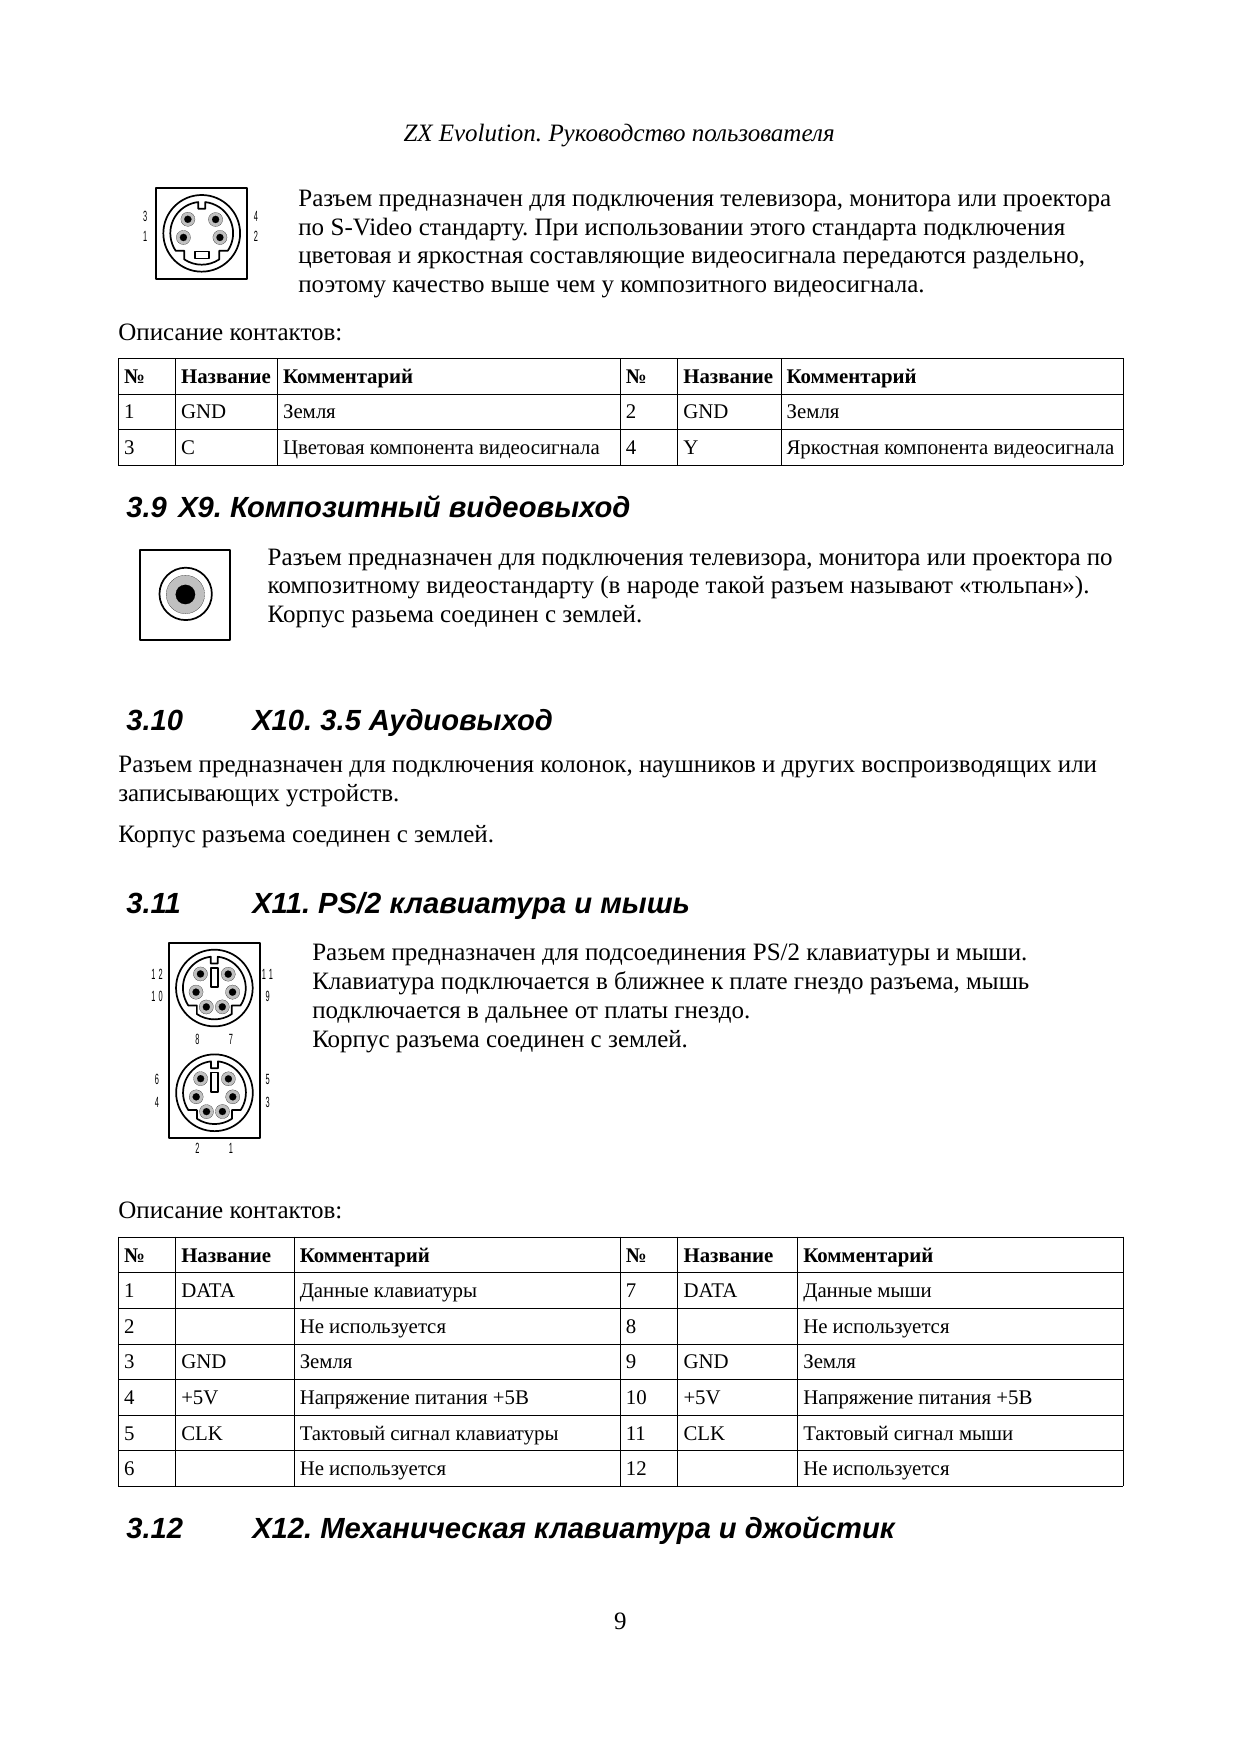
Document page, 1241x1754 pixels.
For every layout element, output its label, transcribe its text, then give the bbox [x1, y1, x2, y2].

table_cell 2 [119, 1309, 175, 1343]
table_cell Тактовый сигнал клавиатуры [295, 1416, 620, 1450]
table_header Разьем предназначен для подсоединения PS/2 клавиатуры и мыши. Клавиатура подключается в ближнее к плате гнездо разъема, мышь подключается в дальнее от платы гнездо. Корпус разъема соединен с землей. [306, 932, 1123, 1195]
table_cell DATA [678, 1273, 797, 1308]
table_cell +5V [678, 1380, 797, 1415]
table_cell 3 [119, 1345, 175, 1379]
subtitle X10. 3.5 Аудиовыход [118, 703, 1122, 737]
table_header № [621, 359, 677, 394]
table_header Название [678, 359, 781, 394]
table_cell Не используется [798, 1451, 1123, 1486]
subtitle X11. PS/2 клавиатура и мышь [118, 886, 1122, 919]
table_cell 12 [621, 1451, 677, 1486]
table_cell 2 [621, 395, 677, 429]
table_cell 9 [621, 1345, 677, 1379]
text Описание контактов: [118, 1195, 1122, 1224]
table_cell Яркостная компонента видеосигнала [782, 430, 1123, 465]
table_header Комментарий [798, 1238, 1123, 1272]
text Корпус разъема соединен с землей. [118, 819, 1122, 848]
table_cell Земля [798, 1345, 1123, 1379]
table_cell 4 [621, 430, 677, 465]
table_cell CLK [678, 1416, 797, 1450]
table_cell [176, 1451, 294, 1486]
table_cell 1 [119, 1273, 175, 1308]
table_cell Не используется [295, 1451, 620, 1486]
table_header Комментарий [295, 1238, 620, 1272]
table_cell Данные мыши [798, 1273, 1123, 1308]
table_cell 8 [621, 1309, 677, 1343]
table_cell 4 [119, 1380, 175, 1415]
table_header Разъем предназначен для подключения телевизора, монитора или проектора по композитному видеостандарту (в народе такой разъем называют «тюльпан»). Корпус разьема соединен с землей. [262, 536, 1123, 678]
table_cell DATA [176, 1273, 294, 1308]
table_cell Напряжение питания +5В [798, 1380, 1123, 1415]
table_cell CLK [176, 1416, 294, 1450]
table_header Разъем предназначен для подключения телевизора, монитора или проектора по S-Video стандарту. При использовании этого стандарта подключения цветовая и яркостная составляющие видеосигнала передаются раздельно, поэтому качество выше чем у композитного видеосигнала. [293, 177, 1123, 317]
table_cell 10 [621, 1380, 677, 1415]
table_cell C [176, 430, 277, 465]
table_cell Данные клавиатуры [295, 1273, 620, 1308]
text Разъем предназначен для подключения колонок, наушников и других воспроизводящих или записывающих устройств. [118, 749, 1122, 807]
table_cell Не используется [798, 1309, 1123, 1343]
subtitle X9. Композитный видеовыход [118, 490, 1122, 523]
table_cell GND [176, 1345, 294, 1379]
table_cell 1 [119, 395, 175, 429]
table_header [118, 932, 306, 1195]
table_cell 3 [119, 430, 175, 465]
table_cell [678, 1451, 797, 1486]
subtitle X12. Механическая клавиатура и джойстик [118, 1511, 1122, 1545]
table_cell 6 [119, 1451, 175, 1486]
table_header Комментарий [278, 359, 620, 394]
table_header Название [176, 359, 277, 394]
table_header № [621, 1238, 677, 1272]
table_header Название [176, 1238, 294, 1272]
table_cell 5 [119, 1416, 175, 1450]
table_cell Земля [782, 395, 1123, 429]
table_cell [176, 1309, 294, 1343]
table_cell GND [678, 395, 781, 429]
table_cell [678, 1309, 797, 1343]
table_cell Цветовая компонента видеосигнала [278, 430, 620, 465]
table_cell Напряжение питания +5В [295, 1380, 620, 1415]
table_cell Земля [278, 395, 620, 429]
table_header Комментарий [782, 359, 1123, 394]
table_header Название [678, 1238, 797, 1272]
table_header [118, 536, 262, 678]
table_header [118, 177, 292, 317]
text Описание контактов: [118, 317, 1122, 346]
table_header № [119, 359, 175, 394]
table_cell Тактовый сигнал мыши [798, 1416, 1123, 1450]
table_cell 7 [621, 1273, 677, 1308]
table_cell 11 [621, 1416, 677, 1450]
table_cell Y [678, 430, 781, 465]
table_cell Земля [295, 1345, 620, 1379]
table_header № [119, 1238, 175, 1272]
table_cell GND [176, 395, 277, 429]
table_cell Не используется [295, 1309, 620, 1343]
table_cell +5V [176, 1380, 294, 1415]
table_cell GND [678, 1345, 797, 1379]
